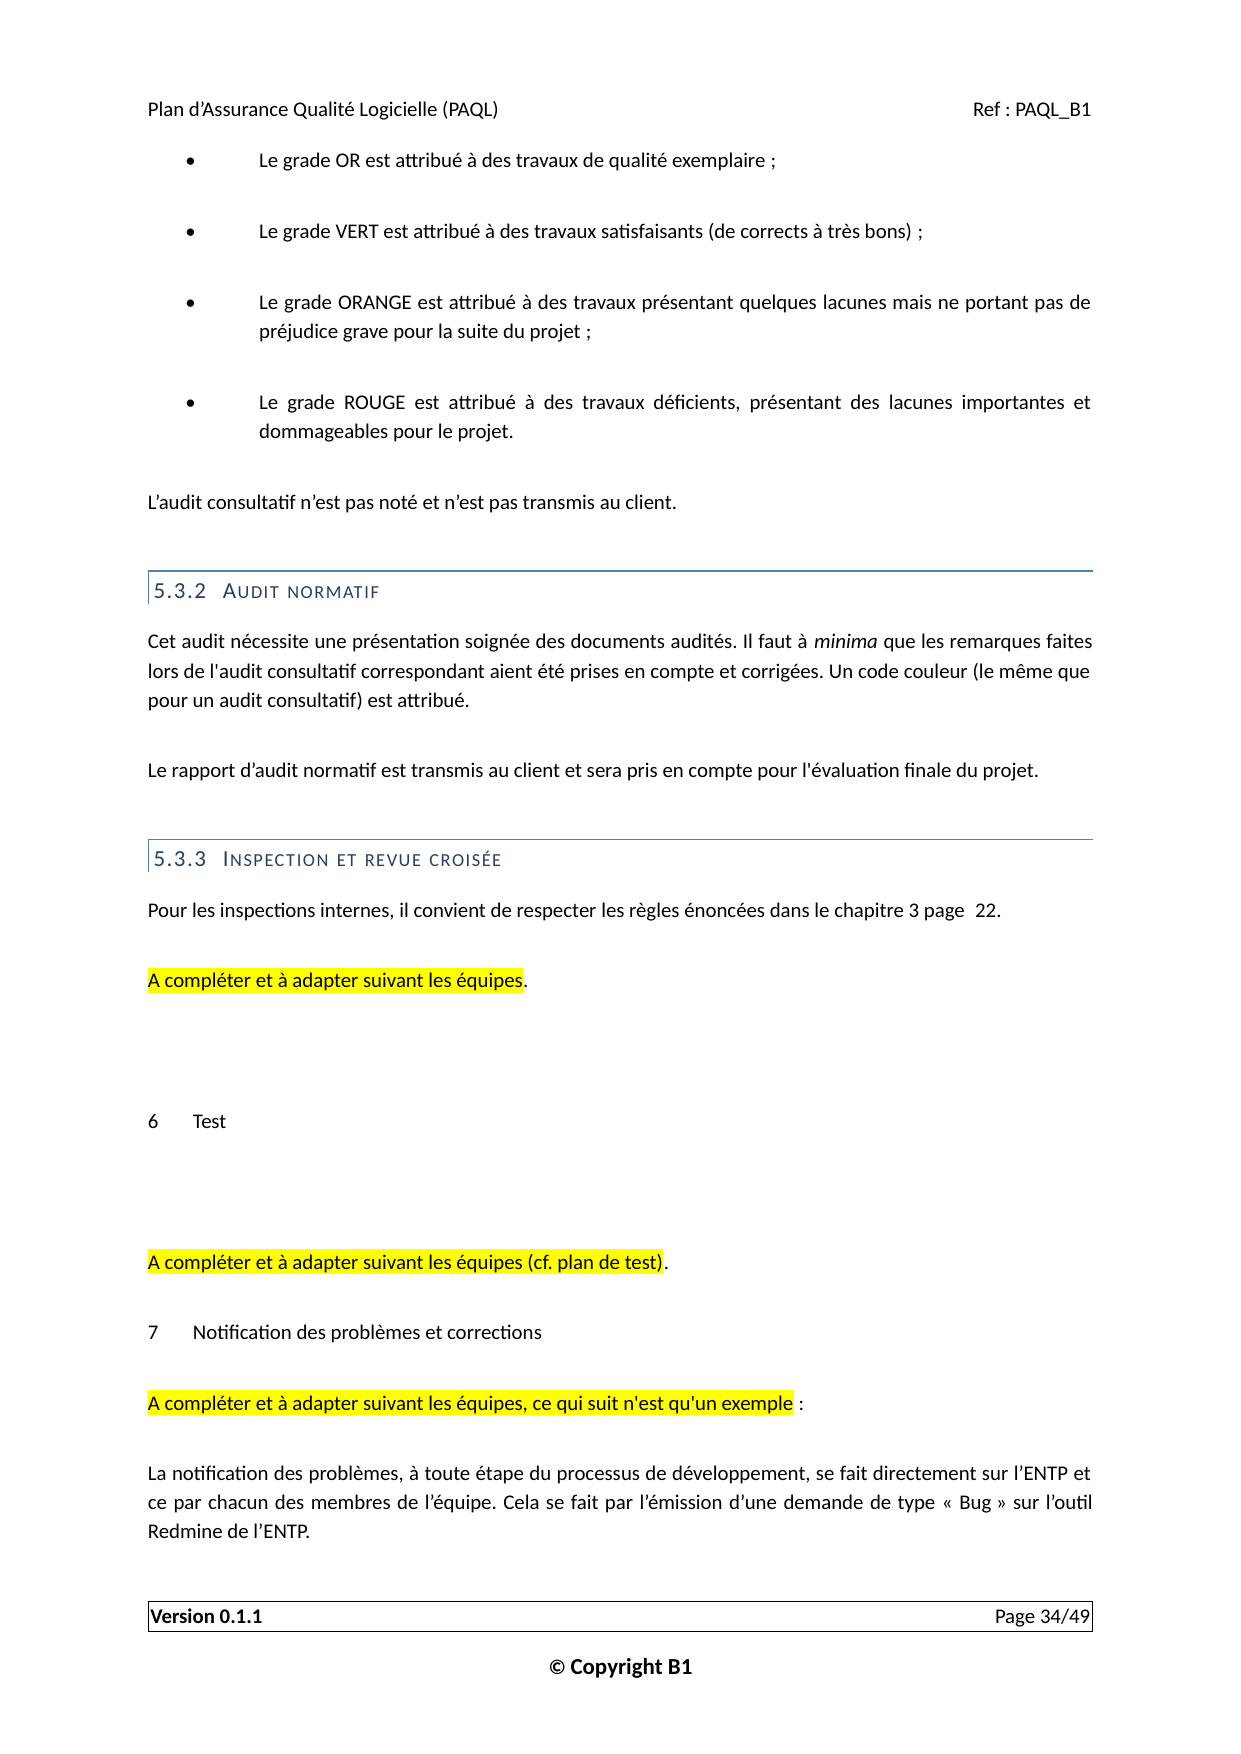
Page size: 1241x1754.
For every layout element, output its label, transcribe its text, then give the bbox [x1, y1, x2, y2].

text Cet audit nécessite une présentation soignée des documents audités. Il faut à minima que les remarques faites lors de l'audit consultatif correspondant aient été prises en compte et corrigées. Un code couleur (le même que pour un audit consultatif) est attribué. [148, 629, 1093, 712]
text A compléter et à adapter suivant les équipes (cf. plan de test). [148, 1249, 1093, 1274]
text A compléter et à adapter suivant les équipes, ce qui suit n'est qu'un exemple : [148, 1390, 1093, 1415]
text Pour les inspections internes, il convient de respecter les règles énoncées dans le chapitre 3 page 22. [148, 897, 1093, 922]
text Le rapport d’audit normatif est transmis au client et sera pris en compte pour l'évaluation finale du projet. [148, 757, 1093, 783]
text A compléter et à adapter suivant les équipes. [148, 967, 1093, 993]
list Le grade VERT est attribué à des travaux satisfaisants (de corrects à très bons) ; [185, 218, 1093, 244]
list Notification des problèmes et corrections [148, 1319, 1093, 1345]
list Inspection et revue croisée [149, 840, 1093, 872]
list Le grade ORANGE est attribué à des travaux présentant quelques lacunes mais ne portant pas de préjudice grave pour la suite du projet ; [185, 289, 1093, 344]
list Le grade ROUGE est attribué à des travaux déficients, présentant des lacunes importantes et dommageables pour le projet. [185, 389, 1093, 444]
list Audit normatif [149, 572, 1093, 604]
list Le grade OR est attribué à des travaux de qualité exemplaire ; [185, 148, 1093, 173]
text L’audit consultatif n’est pas noté et n’est pas transmis au client. [148, 489, 1093, 514]
text La notification des problèmes, à toute étape du processus de développement, se fait directement sur l’ENTP et ce par chacun des membres de l’équipe. Cela se fait par l’émission d’une demande de type « Bug » sur l’outil Redmine de l’ENTP. [148, 1460, 1093, 1544]
list Test [148, 1108, 1093, 1134]
